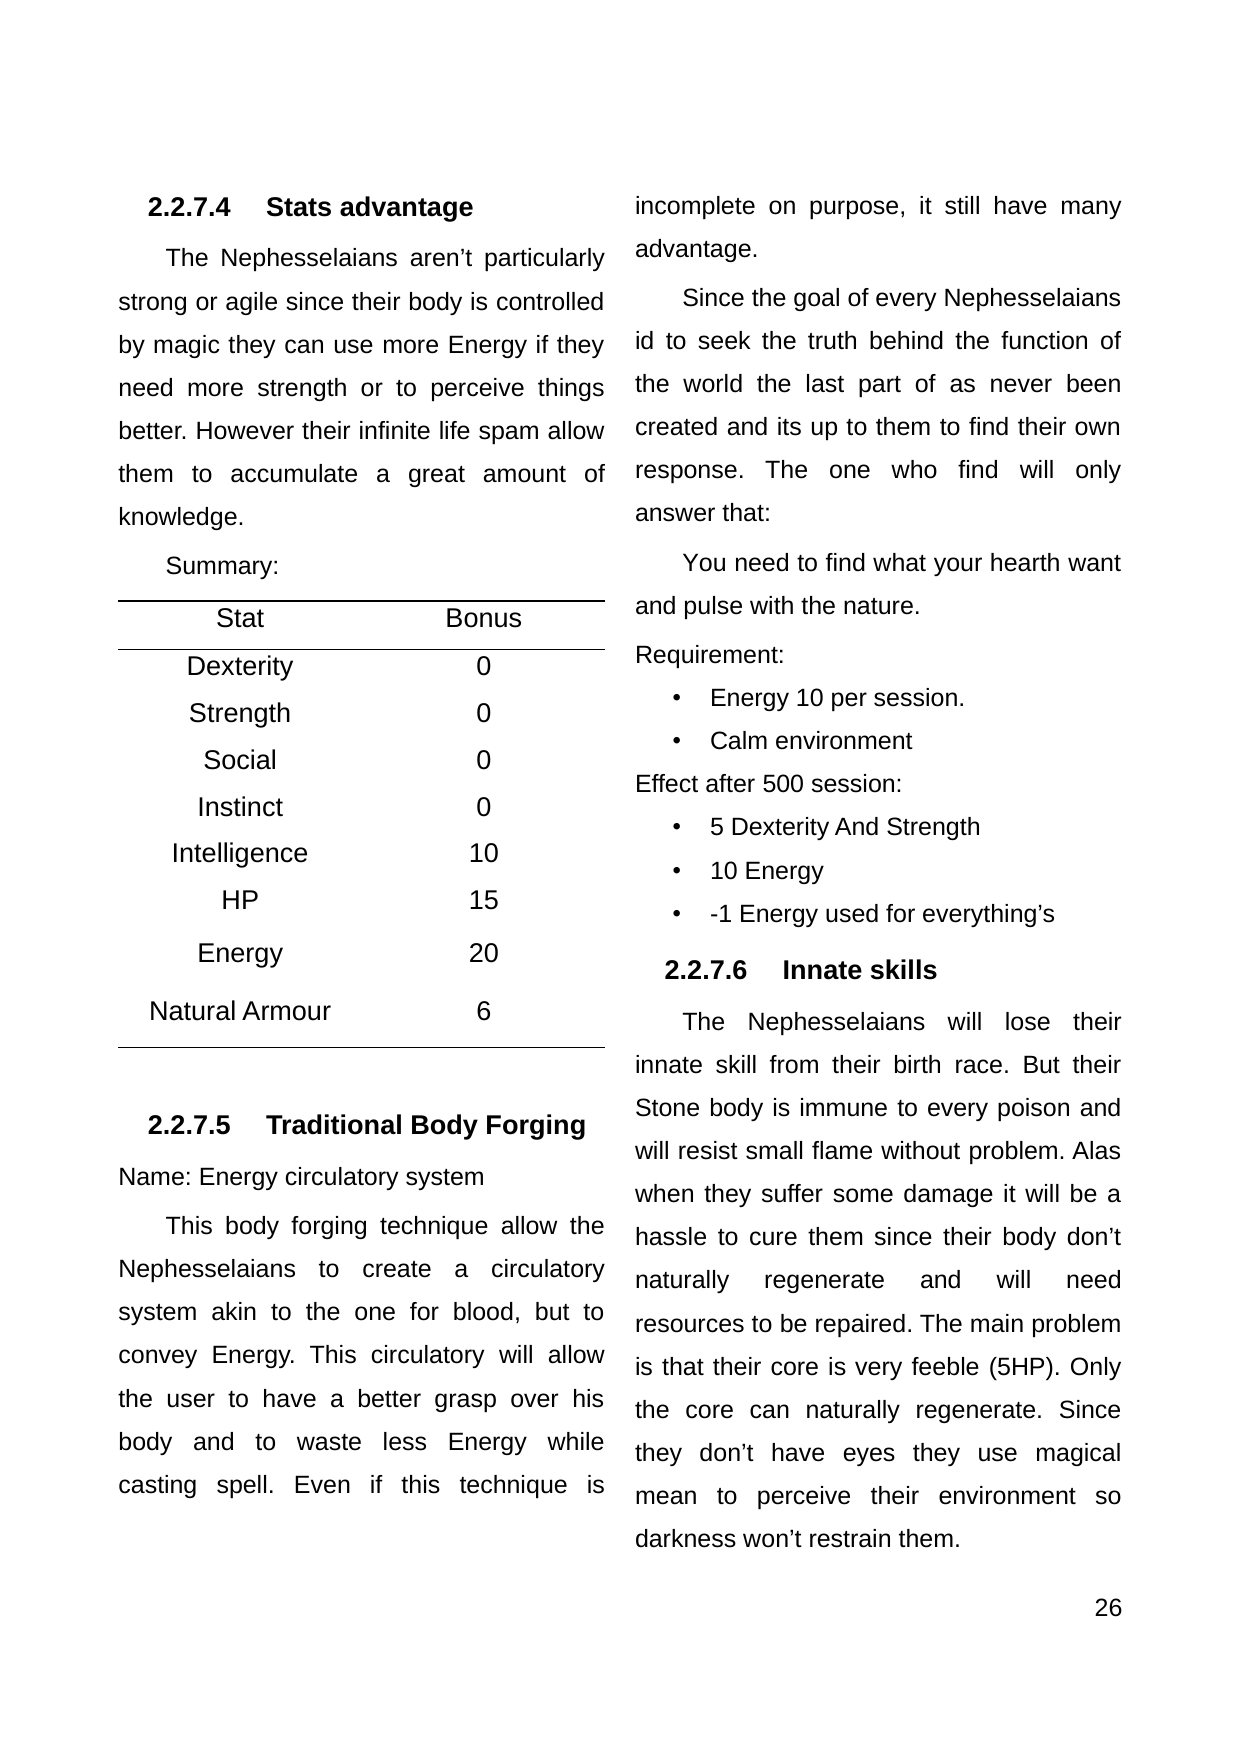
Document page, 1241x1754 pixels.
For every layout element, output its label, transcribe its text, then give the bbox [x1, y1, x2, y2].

table_cell Intelligence [118, 837, 362, 884]
table_cell Strength [118, 697, 362, 744]
table_cell HP [118, 884, 362, 931]
text The Nephesselaians will lose their innate skill from their birth race. But their Stone body is immune to every poison and will resist small flame without problem. Alas when they suffer some damage it will be a hassle to cure them since their body don’t naturally regenerate and will need resources to be repaired. The main problem is that their core is very feeble (5HP). Only the core can naturally regenerate. Since they don’t have eyes they use magical mean to perceive their environment so darkness won’t restrain them. [635, 1007, 1122, 1553]
list Calm environment [672, 726, 1122, 755]
table_cell 0 [362, 744, 605, 791]
table_cell 6 [362, 989, 605, 1047]
table_cell 0 [362, 791, 605, 837]
text Requirement: [635, 640, 1122, 668]
table_cell Dexterity [118, 650, 362, 697]
table_cell Natural Armour [118, 989, 362, 1047]
text Summary: [118, 551, 605, 580]
list 10 Energy [672, 856, 1122, 884]
table_cell 15 [362, 884, 605, 931]
subtitle Innate skills [635, 954, 1122, 985]
table_cell 0 [362, 650, 605, 697]
table_header Bonus [362, 602, 605, 649]
subtitle Stats advantage [118, 191, 605, 222]
table_cell 20 [362, 931, 605, 989]
text Name: Energy circulatory system [118, 1162, 605, 1191]
text incomplete on purpose, it still have many advantage. [635, 191, 1122, 262]
text This body forging technique allow the Nephesselaians to create a circulatory system akin to the one for blood, but to convey Energy. This circulatory will allow the user to have a better grasp over his body and to waste less Energy while casting spell. Even if this technique is [118, 1211, 605, 1498]
list Energy 10 per session. [672, 683, 1122, 712]
list -1 Energy used for everything’s [672, 899, 1122, 928]
list 5 Dexterity And Strength [672, 812, 1122, 841]
text You need to find what your hearth want and pulse with the nature. [635, 547, 1122, 619]
table_cell Instinct [118, 791, 362, 837]
text Effect after 500 session: [635, 769, 1122, 798]
subtitle Traditional Body Forging [118, 1109, 605, 1140]
text The Nephesselaians aren’t particularly strong or agile since their body is controlled by magic they can use more Energy if they need more strength or to perceive things better. However their infinite life spam allow them to accumulate a great amount of knowledge. [118, 243, 605, 531]
table_cell 10 [362, 837, 605, 884]
table_cell 0 [362, 697, 605, 744]
table_header Stat [118, 602, 362, 649]
table_cell Social [118, 744, 362, 791]
text Since the goal of every Nephesselaians id to seek the truth behind the function of the world the last part of as never been created and its up to them to find their own response. The one who find will only answer that: [635, 283, 1122, 527]
table_cell Energy [118, 931, 362, 989]
